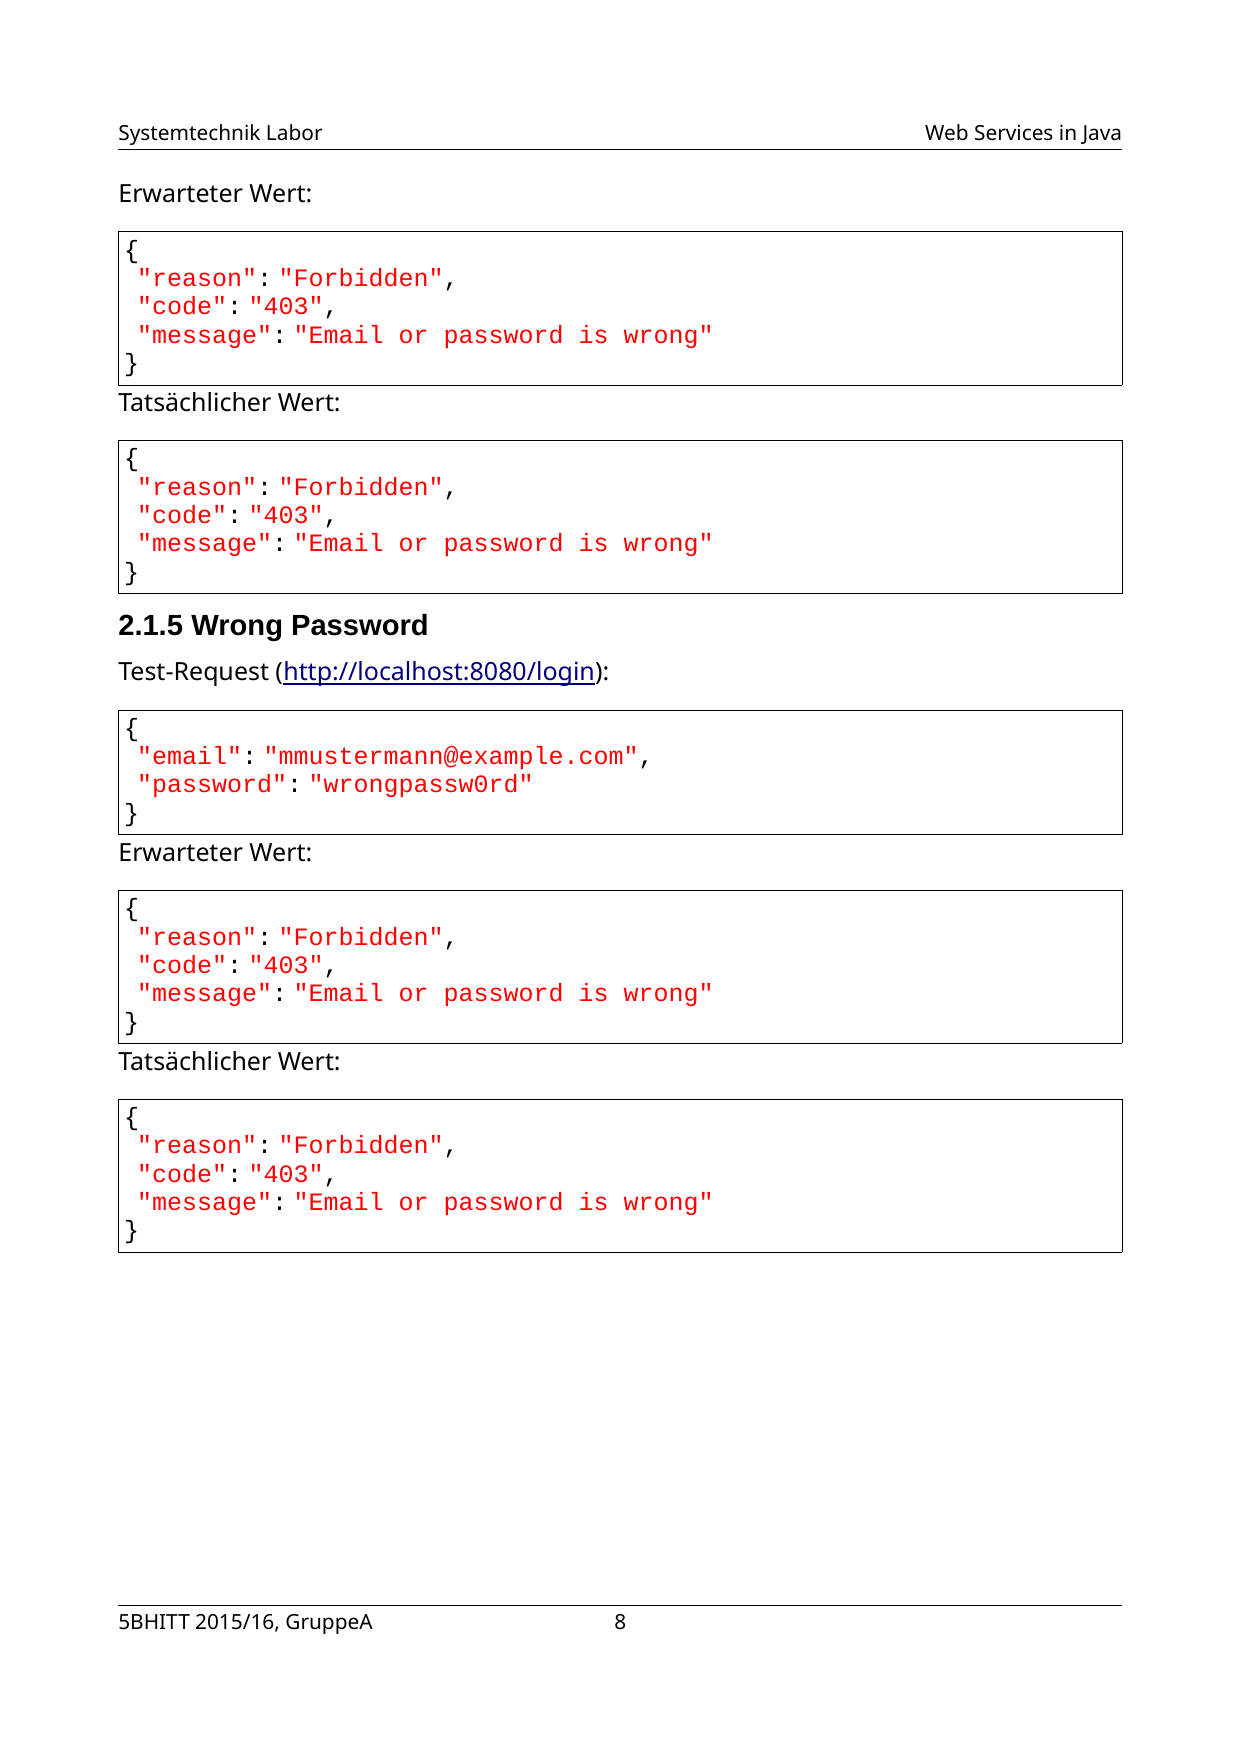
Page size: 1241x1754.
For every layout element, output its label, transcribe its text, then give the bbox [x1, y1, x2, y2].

text Tatsächlicher Wert: [118, 386, 1122, 419]
table_header { "reason": "Forbidden", "code": "403", "message": "Email or password is wrong" } [119, 232, 1122, 384]
text Erwarteter Wert: [118, 176, 1122, 210]
text Test-Request (http://localhost:8080/login): [118, 654, 1122, 688]
subtitle Wrong Password [118, 608, 1122, 642]
text Tatsächlicher Wert: [118, 1044, 1122, 1077]
table_header { "reason": "Forbidden", "code": "403", "message": "Email or password is wrong" } [119, 441, 1122, 593]
table_header { "email": "mmustermann@example.com", "password": "wrongpassw0rd" } [119, 711, 1122, 834]
table_header { "reason": "Forbidden", "code": "403", "message": "Email or password is wrong" } [119, 891, 1122, 1043]
text Erwarteter Wert: [118, 835, 1122, 868]
table_header { "reason": "Forbidden", "code": "403", "message": "Email or password is wrong" } [119, 1100, 1122, 1252]
